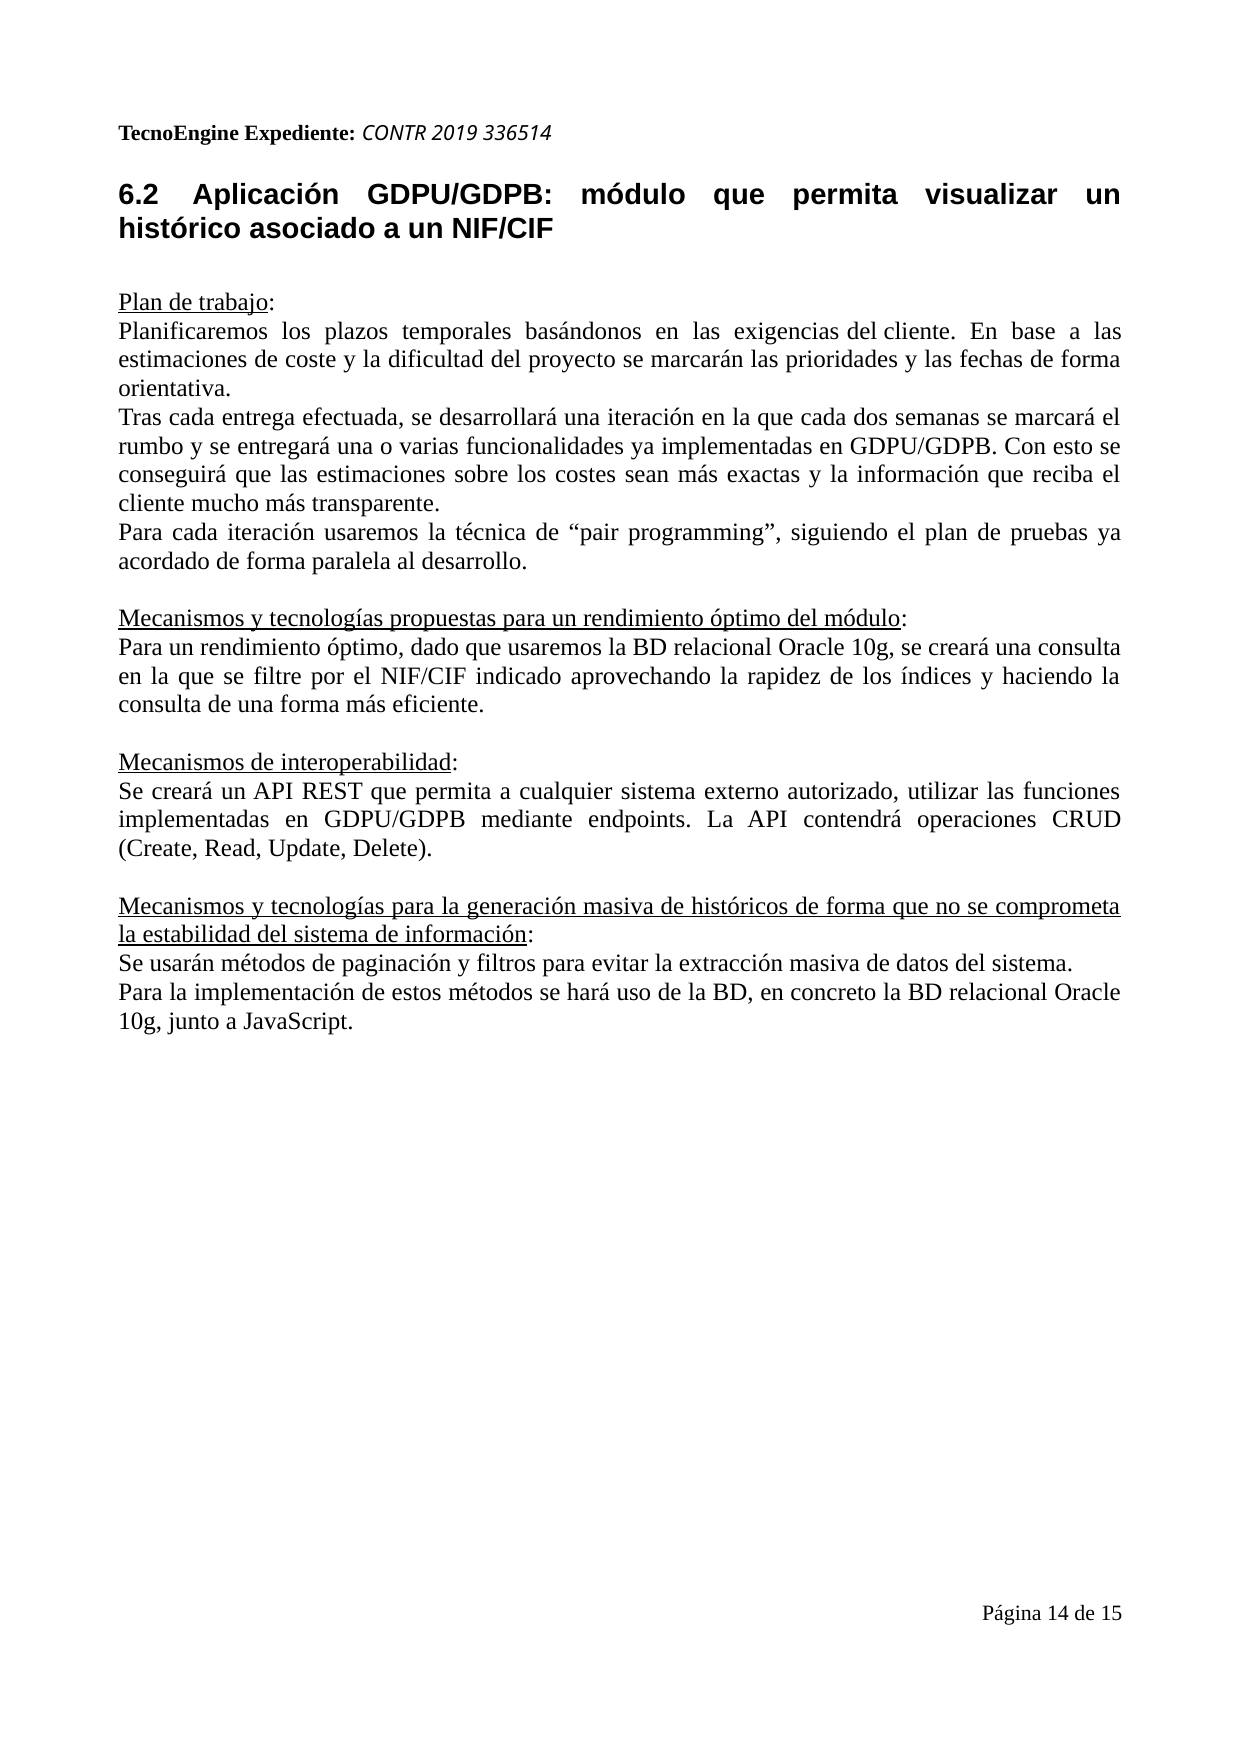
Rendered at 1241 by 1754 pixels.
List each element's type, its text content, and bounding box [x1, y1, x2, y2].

text Mecanismos y tecnologías propuestas para un rendimiento óptimo del módulo: [118, 603, 1122, 632]
text Tras cada entrega efectuada, se desarrollará una iteración en la que cada dos semanas se marcará el rumbo y se entregará una o varias funcionalidades ya implementadas en GDPU/GDPB. Con esto se conseguirá que las estimaciones sobre los costes sean más exactas y la información que reciba el cliente mucho más transparente. [118, 402, 1122, 517]
subtitle Aplicación GDPU/GDPB: módulo que permita visualizar un histórico asociado a un NIF/CIF [118, 177, 1122, 244]
text Se creará un API REST que permita a cualquier sistema externo autorizado, utilizar las funciones implementadas en GDPU/GDPB mediante endpoints. La API contendrá operaciones CRUD (Create, Read, Update, Delete). [118, 776, 1122, 862]
text Planificaremos los plazos temporales basándonos en las exigencias del cliente. En base a las estimaciones de coste y la dificultad del proyecto se marcarán las prioridades y las fechas de forma orientativa. [118, 316, 1122, 402]
text Mecanismos y tecnologías para la generación masiva de históricos de forma que no se comprometa la estabilidad del sistema de información: [118, 891, 1122, 948]
text Para un rendimiento óptimo, dado que usaremos la BD relacional Oracle 10g, se creará una consulta en la que se filtre por el NIF/CIF indicado aprovechando la rapidez de los índices y haciendo la consulta de una forma más eficiente. [118, 632, 1122, 718]
text Mecanismos de interoperabilidad: [118, 747, 1122, 776]
text Para cada iteración usaremos la técnica de “pair programming”, siguiendo el plan de pruebas ya acordado de forma paralela al desarrollo. [118, 517, 1122, 574]
text Para la implementación de estos métodos se hará uso de la BD, en concreto la BD relacional Oracle 10g, junto a JavaScript. [118, 977, 1122, 1034]
text Se usarán métodos de paginación y filtros para evitar la extracción masiva de datos del sistema. [118, 948, 1122, 977]
text Plan de trabajo: [118, 287, 1122, 316]
